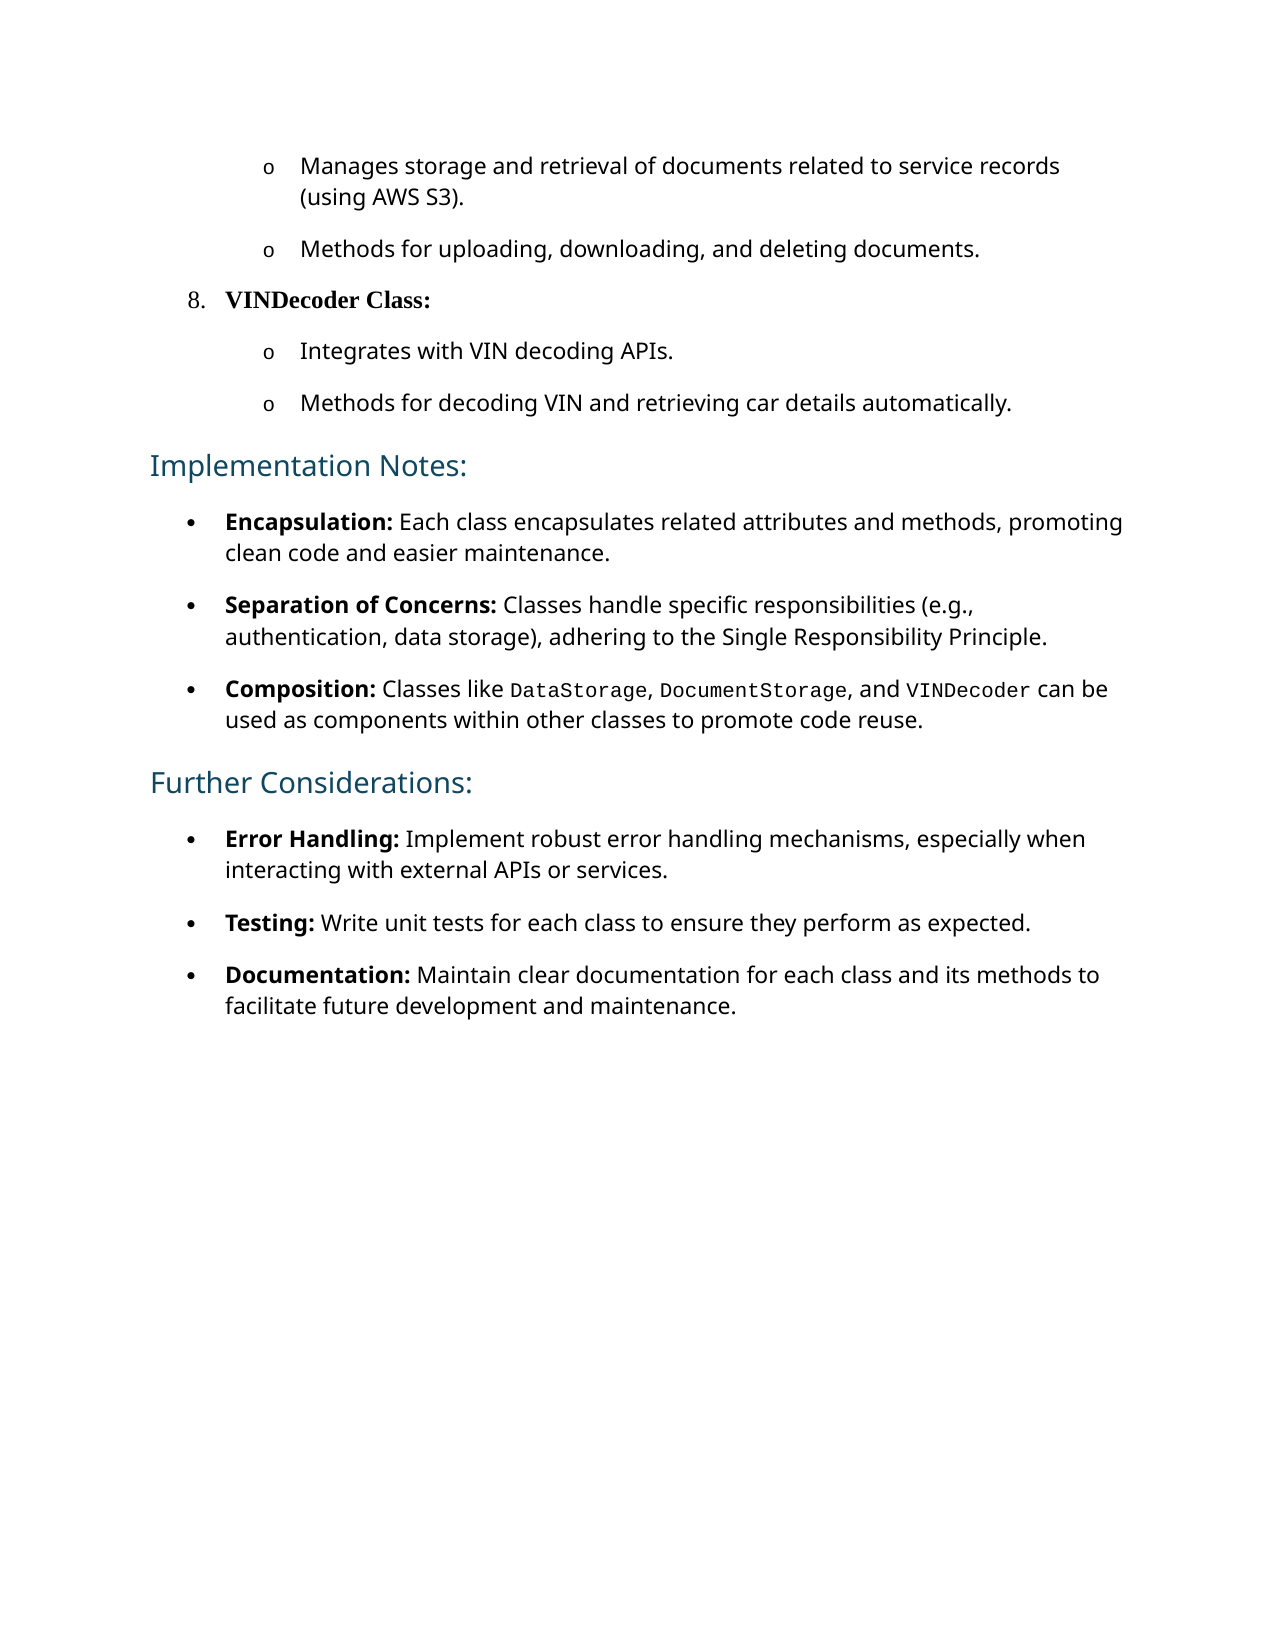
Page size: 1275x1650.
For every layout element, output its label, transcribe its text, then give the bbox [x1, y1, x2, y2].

list Error Handling: Implement robust error handling mechanisms, especially when interacting with external APIs or services. [187, 823, 1125, 886]
list Separation of Concerns: Classes handle specific responsibilities (e.g., authentication, data storage), adhering to the Single Responsibility Principle. [187, 589, 1125, 652]
list Integrates with VIN decoding APIs. [262, 335, 1125, 366]
list VINDecoder Class: [187, 285, 1125, 314]
list Composition: Classes like DataStorage, DocumentStorage, and VINDecoder can be used as components within other classes to promote code reuse. [187, 673, 1125, 735]
list Documentation: Maintain clear documentation for each class and its methods to facilitate future development and maintenance. [187, 958, 1125, 1021]
list Testing: Write unit tests for each class to ensure they perform as expected. [187, 906, 1125, 938]
list Encapsulation: Each class encapsulates related attributes and methods, promoting clean code and easier maintenance. [187, 506, 1125, 569]
subtitle Further Considerations: [150, 762, 1125, 802]
list Manages storage and retrieval of documents related to service records (using AWS S3). [262, 150, 1125, 212]
list Methods for decoding VIN and retrieving car details automatically. [262, 387, 1125, 418]
subtitle Implementation Notes: [150, 445, 1125, 485]
list Methods for uploading, downloading, and deleting documents. [262, 233, 1125, 264]
